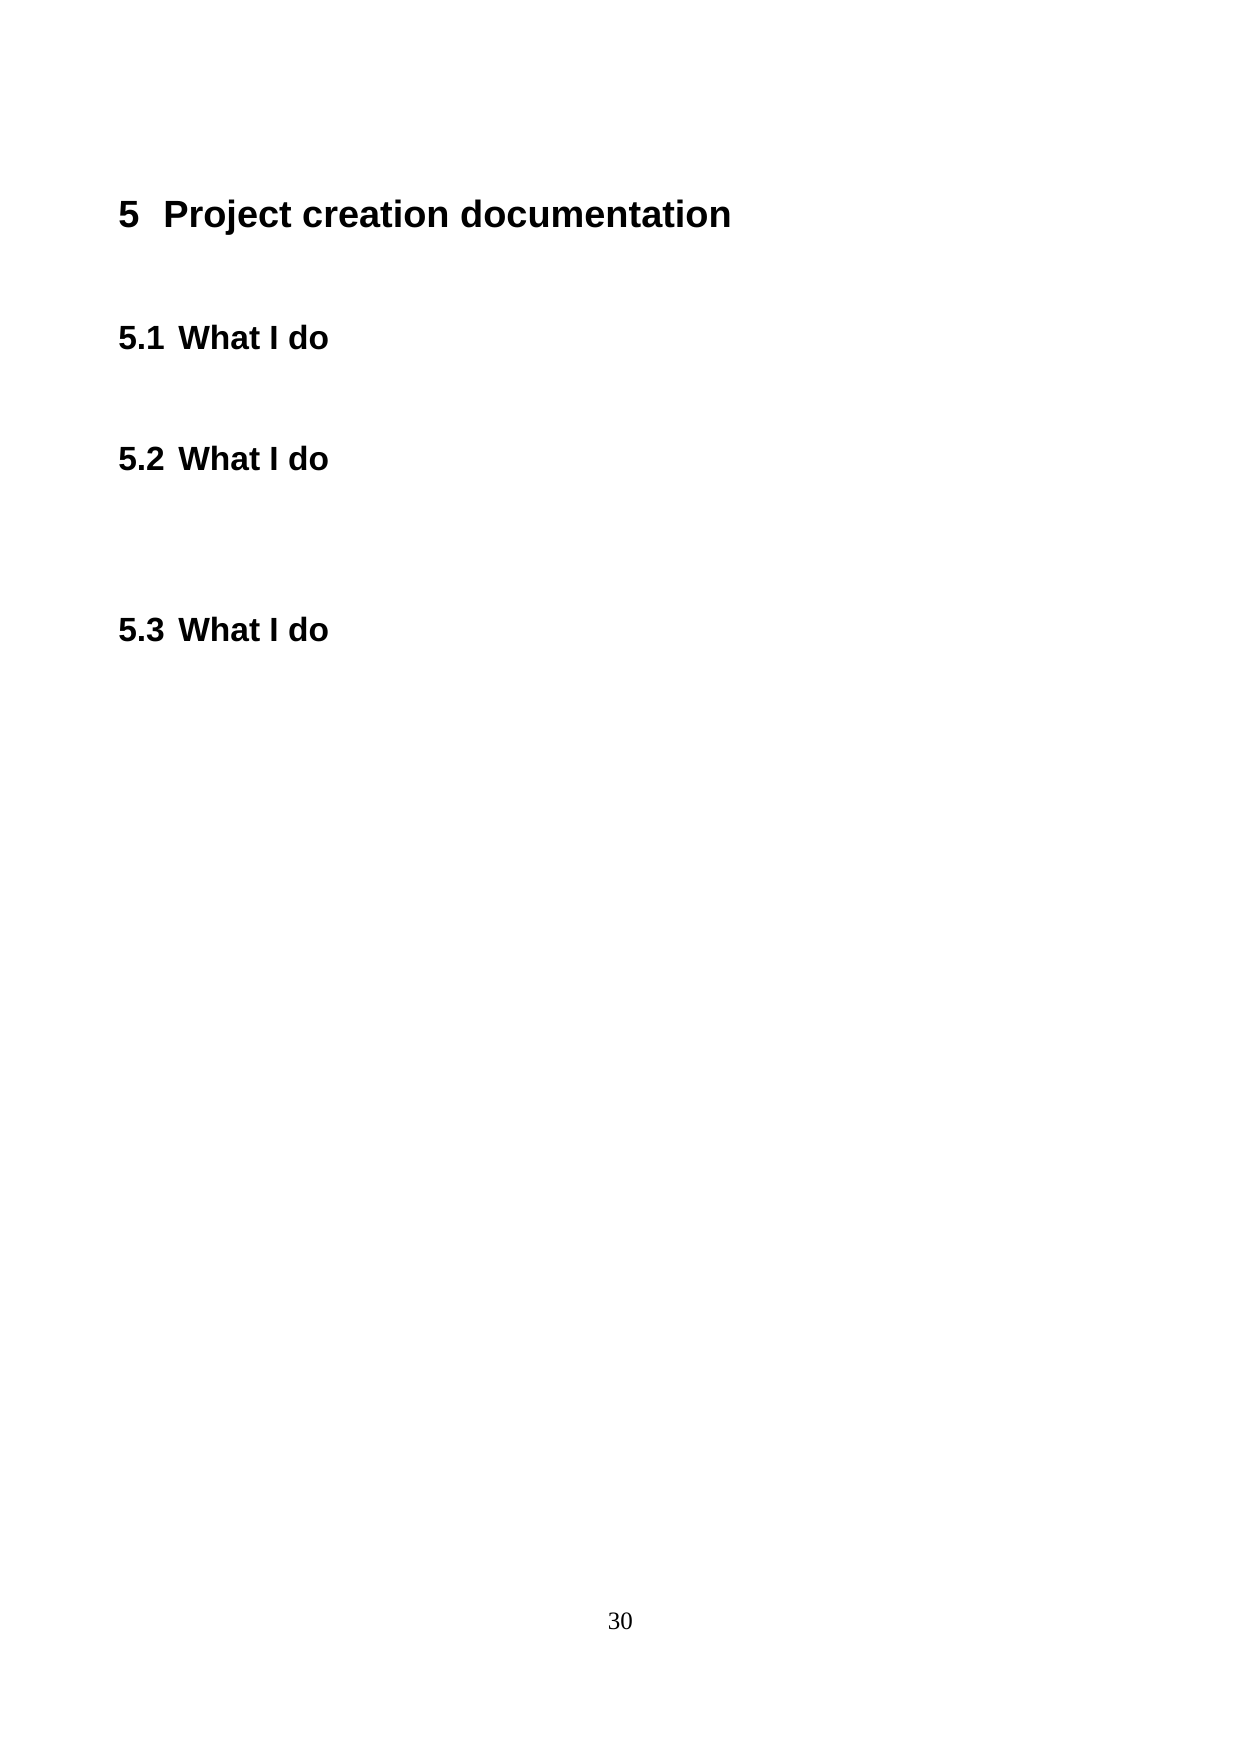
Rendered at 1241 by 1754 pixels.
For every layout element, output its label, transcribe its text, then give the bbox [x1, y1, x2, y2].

subtitle What I do [118, 609, 1122, 648]
subtitle What I do [118, 439, 1122, 478]
subtitle Project creation documentation [118, 192, 1122, 236]
subtitle What I do [118, 318, 1122, 357]
